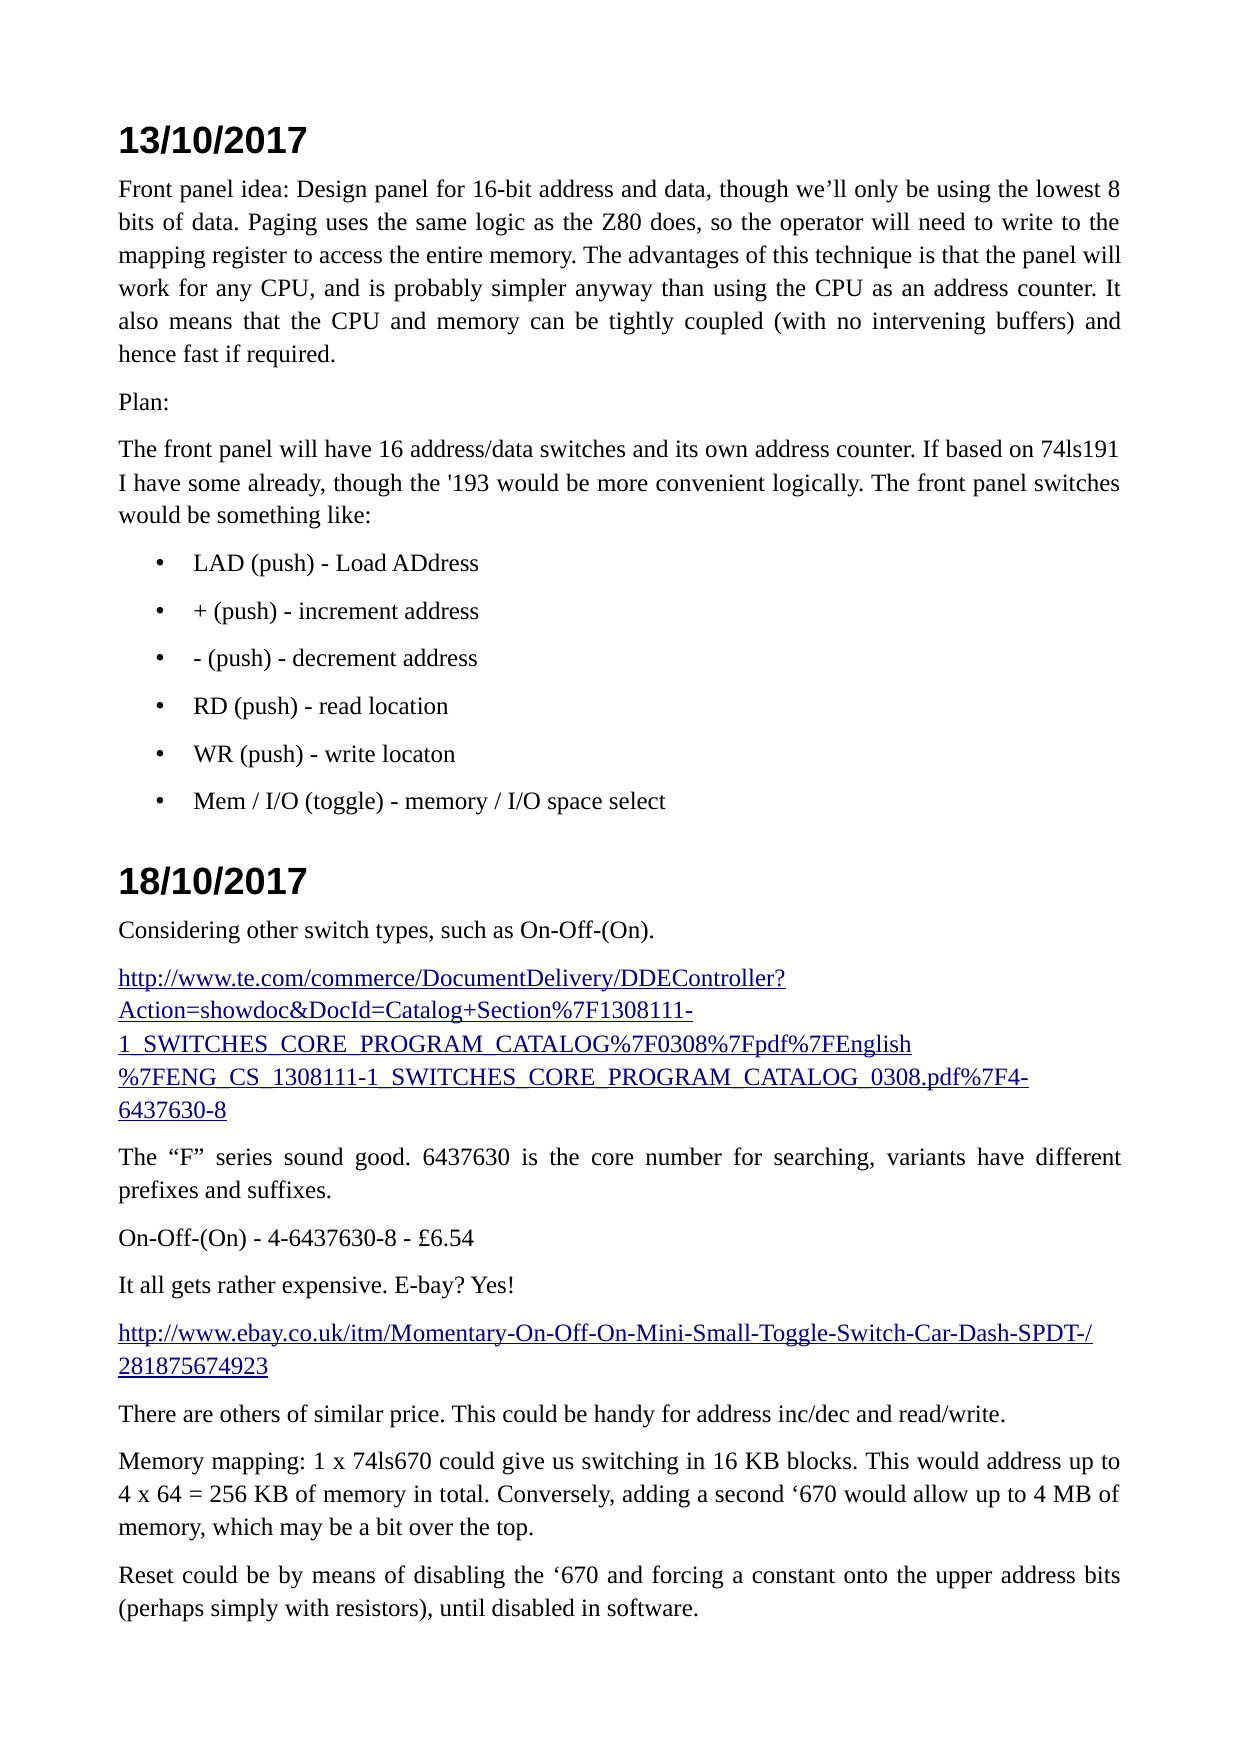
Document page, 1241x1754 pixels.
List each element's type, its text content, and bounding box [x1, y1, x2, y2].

text It all gets rather expensive. E-bay? Yes! [118, 1271, 1122, 1299]
text The “F” series sound good. 6437630 is the core number for searching, variants have different prefixes and suffixes. [118, 1142, 1122, 1204]
subtitle 13/10/2017 [118, 118, 1122, 162]
text Memory mapping: 1 x 74ls670 could give us switching in 16 KB blocks. This would address up to 4 x 64 = 256 KB of memory in total. Conversely, adding a second ‘670 would allow up to 4 MB of memory, which may be a bit over the top. [118, 1446, 1122, 1541]
text The front panel will have 16 address/data switches and its own address counter. If based on 74ls191 I have some already, though the '193 would be more convenient logically. The front panel switches would be something like: [118, 434, 1122, 529]
text http://www.te.com/commerce/DocumentDelivery/DDEController?Action=showdoc&DocId=Catalog+Section%7F1308111-1_SWITCHES_CORE_PROGRAM_CATALOG%7F0308%7Fpdf%7FEnglish%7FENG_CS_1308111-1_SWITCHES_CORE_PROGRAM_CATALOG_0308.pdf%7F4-6437630-8 [118, 963, 1122, 1123]
subtitle 18/10/2017 [118, 859, 1122, 902]
list WR (push) - write locaton [156, 739, 1122, 767]
text Front panel idea: Design panel for 16-bit address and data, though we’ll only be using the lowest 8 bits of data. Paging uses the same logic as the Z80 does, so the operator will need to write to the mapping register to access the entire memory. The advantages of this technique is that the panel will work for any CPU, and is probably simpler anyway than using the CPU as an address counter. It also means that the CPU and memory can be tightly coupled (with no intervening buffers) and hence fast if required. [118, 174, 1122, 368]
text http://www.ebay.co.uk/itm/Momentary-On-Off-On-Mini-Small-Toggle-Switch-Car-Dash-SPDT-/281875674923 [118, 1318, 1122, 1380]
list Mem / I/O (toggle) - memory / I/O space select [156, 786, 1122, 815]
text There are others of similar price. This could be handy for address inc/dec and read/write. [118, 1399, 1122, 1427]
text Reset could be by means of disabling the ‘670 and forcing a constant onto the upper address bits (perhaps simply with resistors), until disabled in software. [118, 1560, 1122, 1622]
text Considering other switch types, such as On-Off-(On). [118, 915, 1122, 944]
text Plan: [118, 387, 1122, 416]
list - (push) - decrement address [156, 643, 1122, 672]
list + (push) - increment address [156, 596, 1122, 624]
text On-Off-(On) - 4-6437630-8 - £6.54 [118, 1223, 1122, 1252]
list RD (push) - read location [156, 691, 1122, 720]
list LAD (push) - Load ADdress [156, 548, 1122, 577]
